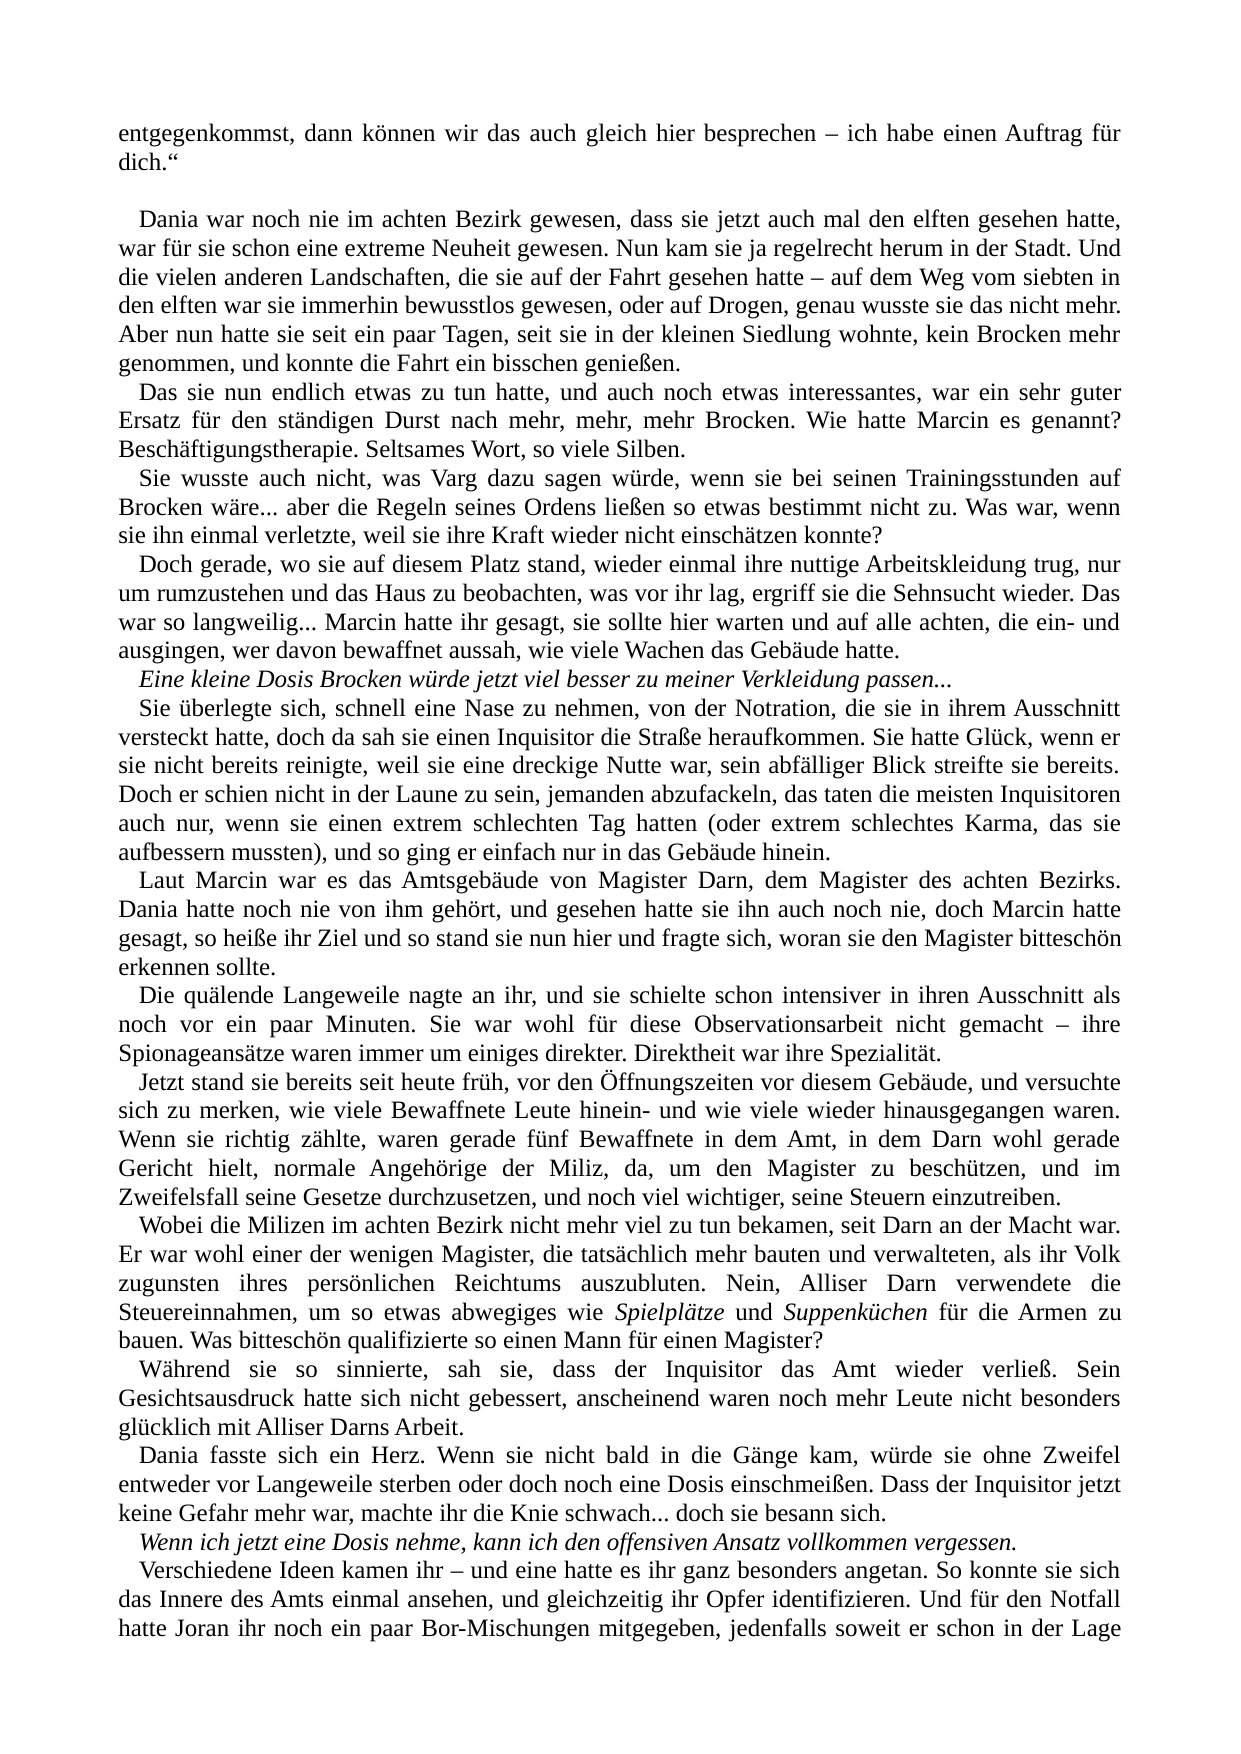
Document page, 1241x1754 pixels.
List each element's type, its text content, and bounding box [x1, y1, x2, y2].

text Dania war noch nie im achten Bezirk gewesen, dass sie jetzt auch mal den elften gesehen hatte, war für sie schon eine extreme Neuheit gewesen. Nun kam sie ja regelrecht herum in der Stadt. Und die vielen anderen Landschaften, die sie auf der Fahrt gesehen hatte – auf dem Weg vom siebten in den elften war sie immerhin bewusstlos gewesen, oder auf Drogen, genau wusste sie das nicht mehr. Aber nun hatte sie seit ein paar Tagen, seit sie in der kleinen Siedlung wohnte, kein Brocken mehr genommen, und konnte die Fahrt ein bisschen genießen. [118, 204, 1122, 377]
text Die quälende Langeweile nagte an ihr, und sie schielte schon intensiver in ihren Ausschnitt als noch vor ein paar Minuten. Sie war wohl für diese Observationsarbeit nicht gemacht – ihre Spionageansätze waren immer um einiges direkter. Direktheit war ihre Spezialität. [118, 981, 1122, 1067]
text Das sie nun endlich etwas zu tun hatte, und auch noch etwas interessantes, war ein sehr guter Ersatz für den ständigen Durst nach mehr, mehr, mehr Brocken. Wie hatte Marcin es genannt? Beschäftigungstherapie. Seltsames Wort, so viele Silben. [118, 377, 1122, 463]
text Verschiedene Ideen kamen ihr – und eine hatte es ihr ganz besonders angetan. So konnte sie sich das Innere des Amts einmal ansehen, und gleichzeitig ihr Opfer identifizieren. Und für den Notfall hatte Joran ihr noch ein paar Bor-Mischungen mitgegeben, jedenfalls soweit er schon in der Lage [118, 1556, 1122, 1642]
text Dania fasste sich ein Herz. Wenn sie nicht bald in die Gänge kam, würde sie ohne Zweifel entweder vor Langeweile sterben oder doch noch eine Dosis einschmeißen. Dass der Inquisitor jetzt keine Gefahr mehr war, machte ihr die Knie schwach... doch sie besann sich. [118, 1441, 1122, 1527]
text Während sie so sinnierte, sah sie, dass der Inquisitor das Amt wieder verließ. Sein Gesichtsausdruck hatte sich nicht gebessert, anscheinend waren noch mehr Leute nicht besonders glücklich mit Alliser Darns Arbeit. [118, 1354, 1122, 1441]
text entgegenkommst, dann können wir das auch gleich hier besprechen – ich habe einen Auftrag für dich.“ [118, 118, 1122, 176]
text Sie wusste auch nicht, was Varg dazu sagen würde, wenn sie bei seinen Trainingsstunden auf Brocken wäre... aber die Regeln seines Ordens ließen so etwas bestimmt nicht zu. Was war, wenn sie ihn einmal verletzte, weil sie ihre Kraft wieder nicht einschätzen konnte? [118, 463, 1122, 549]
text Doch gerade, wo sie auf diesem Platz stand, wieder einmal ihre nuttige Arbeitskleidung trug, nur um rumzustehen und das Haus zu beobachten, was vor ihr lag, ergriff sie die Sehnsucht wieder. Das war so langweilig... Marcin hatte ihr gesagt, sie sollte hier warten und auf alle achten, die ein- und ausgingen, wer davon bewaffnet aussah, wie viele Wachen das Gebäude hatte. [118, 549, 1122, 664]
text Eine kleine Dosis Brocken würde jetzt viel besser zu meiner Verkleidung passen... [118, 664, 1122, 693]
text Wobei die Milizen im achten Bezirk nicht mehr viel zu tun bekamen, seit Darn an der Macht war. Er war wohl einer der wenigen Magister, die tatsächlich mehr bauten und verwalteten, als ihr Volk zugunsten ihres persönlichen Reichtums auszubluten. Nein, Alliser Darn verwendete die Steuereinnahmen, um so etwas abwegiges wie Spielplätze und Suppenküchen für die Armen zu bauen. Was bitteschön qualifizierte so einen Mann für einen Magister? [118, 1211, 1122, 1354]
text Laut Marcin war es das Amtsgebäude von Magister Darn, dem Magister des achten Bezirks. Dania hatte noch nie von ihm gehört, und gesehen hatte sie ihn auch noch nie, doch Marcin hatte gesagt, so heiße ihr Ziel und so stand sie nun hier und fragte sich, woran sie den Magister bitteschön erkennen sollte. [118, 866, 1122, 981]
text Sie überlegte sich, schnell eine Nase zu nehmen, von der Notration, die sie in ihrem Ausschnitt versteckt hatte, doch da sah sie einen Inquisitor die Straße heraufkommen. Sie hatte Glück, wenn er sie nicht bereits reinigte, weil sie eine dreckige Nutte war, sein abfälliger Blick streifte sie bereits. Doch er schien nicht in der Laune zu sein, jemanden abzufackeln, das taten die meisten Inquisitoren auch nur, wenn sie einen extrem schlechten Tag hatten (oder extrem schlechtes Karma, das sie aufbessern mussten), und so ging er einfach nur in das Gebäude hinein. [118, 693, 1122, 866]
text Wenn ich jetzt eine Dosis nehme, kann ich den offensiven Ansatz vollkommen vergessen. [118, 1527, 1122, 1556]
text Jetzt stand sie bereits seit heute früh, vor den Öffnungszeiten vor diesem Gebäude, und versuchte sich zu merken, wie viele Bewaffnete Leute hinein- und wie viele wieder hinausgegangen waren. Wenn sie richtig zählte, waren gerade fünf Bewaffnete in dem Amt, in dem Darn wohl gerade Gericht hielt, normale Angehörige der Miliz, da, um den Magister zu beschützen, und im Zweifelsfall seine Gesetze durchzusetzen, und noch viel wichtiger, seine Steuern einzutreiben. [118, 1067, 1122, 1211]
